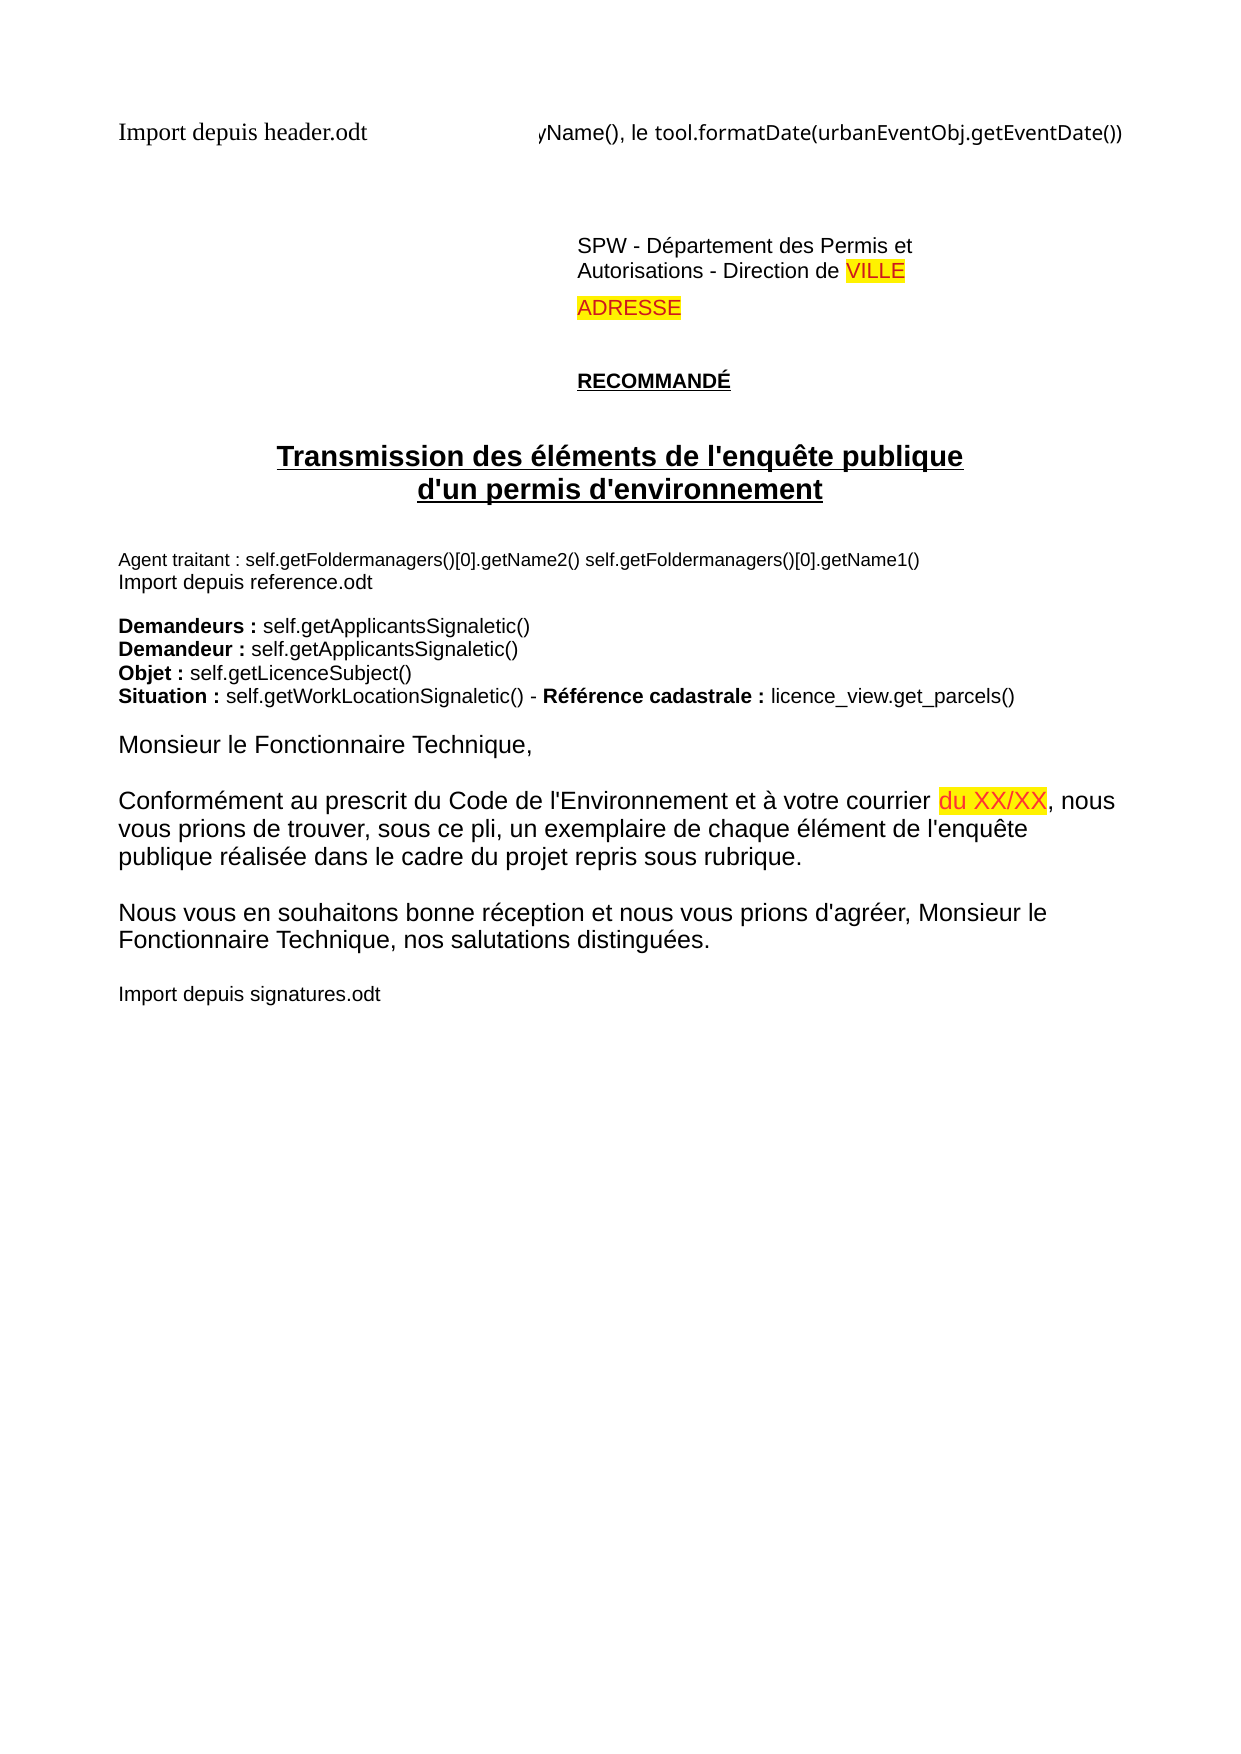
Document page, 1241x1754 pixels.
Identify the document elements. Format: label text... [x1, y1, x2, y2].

title RECOMMANDÉ [577, 369, 1028, 393]
text Import depuis signatures.odt [118, 982, 1122, 1005]
text Objet : self.getLicenceSubject() [118, 661, 1122, 684]
text Conformément au prescrit du Code de l'Environnement et à votre courrier du XX/XX, nous vous prions de trouver, sous ce pli, un exemplaire de chaque élément de l'enquête publique réalisée dans le cadre du projet repris sous rubrique. [118, 787, 1122, 871]
title Transmission des éléments de l'enquête publique [118, 440, 1122, 473]
text Monsieur le Fonctionnaire Technique, [118, 731, 1122, 759]
text tool.getCityName(), le tool.formatDate(urbanEventObj.getEventDate()) [118, 118, 1122, 427]
text Import depuis reference.odt [118, 571, 1122, 594]
title d'un permis d'environnement [118, 473, 1122, 506]
text Nous vous en souhaitons bonne réception et nous vous prions d'agréer, Monsieur le Fonctionnaire Technique, nos salutations distinguées. [118, 898, 1122, 954]
text Demandeurs : self.getApplicantsSignaletic() [118, 615, 1122, 638]
text Agent traitant : self.getFoldermanagers()[0].getName2() self.getFoldermanagers()[0].getName1() [118, 550, 1122, 571]
text Demandeur : self.getApplicantsSignaletic() [118, 638, 1122, 661]
text SPW - Département des Permis et Autorisations - Direction de VILLE [577, 234, 1028, 283]
text Situation : self.getWorkLocationSignaletic() - Référence cadastrale : licence_view.get_parcels() [118, 684, 1122, 708]
text Import depuis header.odt [118, 118, 539, 146]
text ADRESSE [577, 296, 1028, 320]
